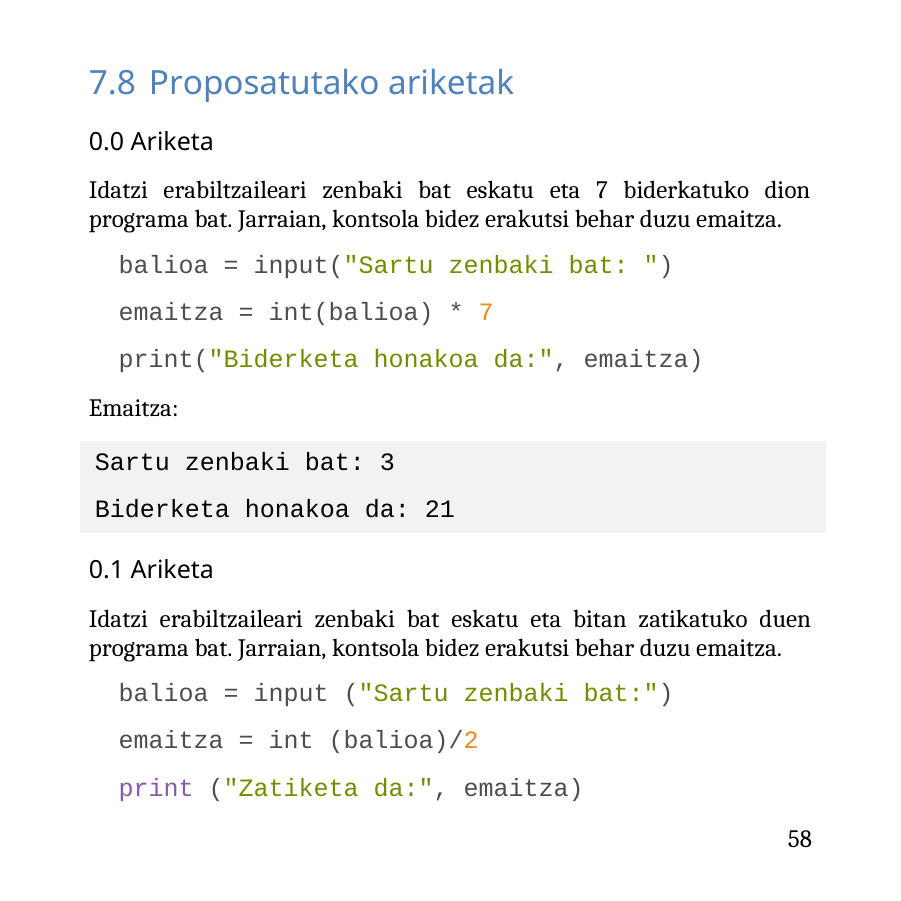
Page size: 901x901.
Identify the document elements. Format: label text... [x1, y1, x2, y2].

text balioa = input("Sartu zenbaki bat: ") [118, 252, 811, 281]
text print("Biderketa honakoa da:", emaitza) [118, 346, 811, 375]
subtitle Proposatutako ariketak [89, 59, 811, 104]
text Idatzi erabiltzaileari zenbaki bat eskatu eta bitan zatikatuko duen programa bat. Jarraian, kontsola bidez erakutsi behar duzu emaitza. [89, 605, 811, 662]
text 0.0 Ariketa [89, 123, 811, 157]
text Biderketa honakoa da: 21 [86, 488, 820, 527]
text emaitza = int(balioa) * 7 [118, 299, 811, 328]
text Sartu zenbaki bat: 3 [86, 447, 820, 478]
text print ("Zatiketa da:", emaitza) [118, 775, 811, 803]
text Emaitza: [89, 393, 811, 422]
text Idatzi erabiltzaileari zenbaki bat eskatu eta 7 biderkatuko dion programa bat. Jarraian, kontsola bidez erakutsi behar duzu emaitza. [89, 176, 811, 233]
text 0.1 Ariketa [89, 552, 811, 586]
text emaitza = int (balioa)/2 [118, 728, 811, 756]
text balioa = input ("Sartu zenbaki bat:") [118, 681, 811, 709]
